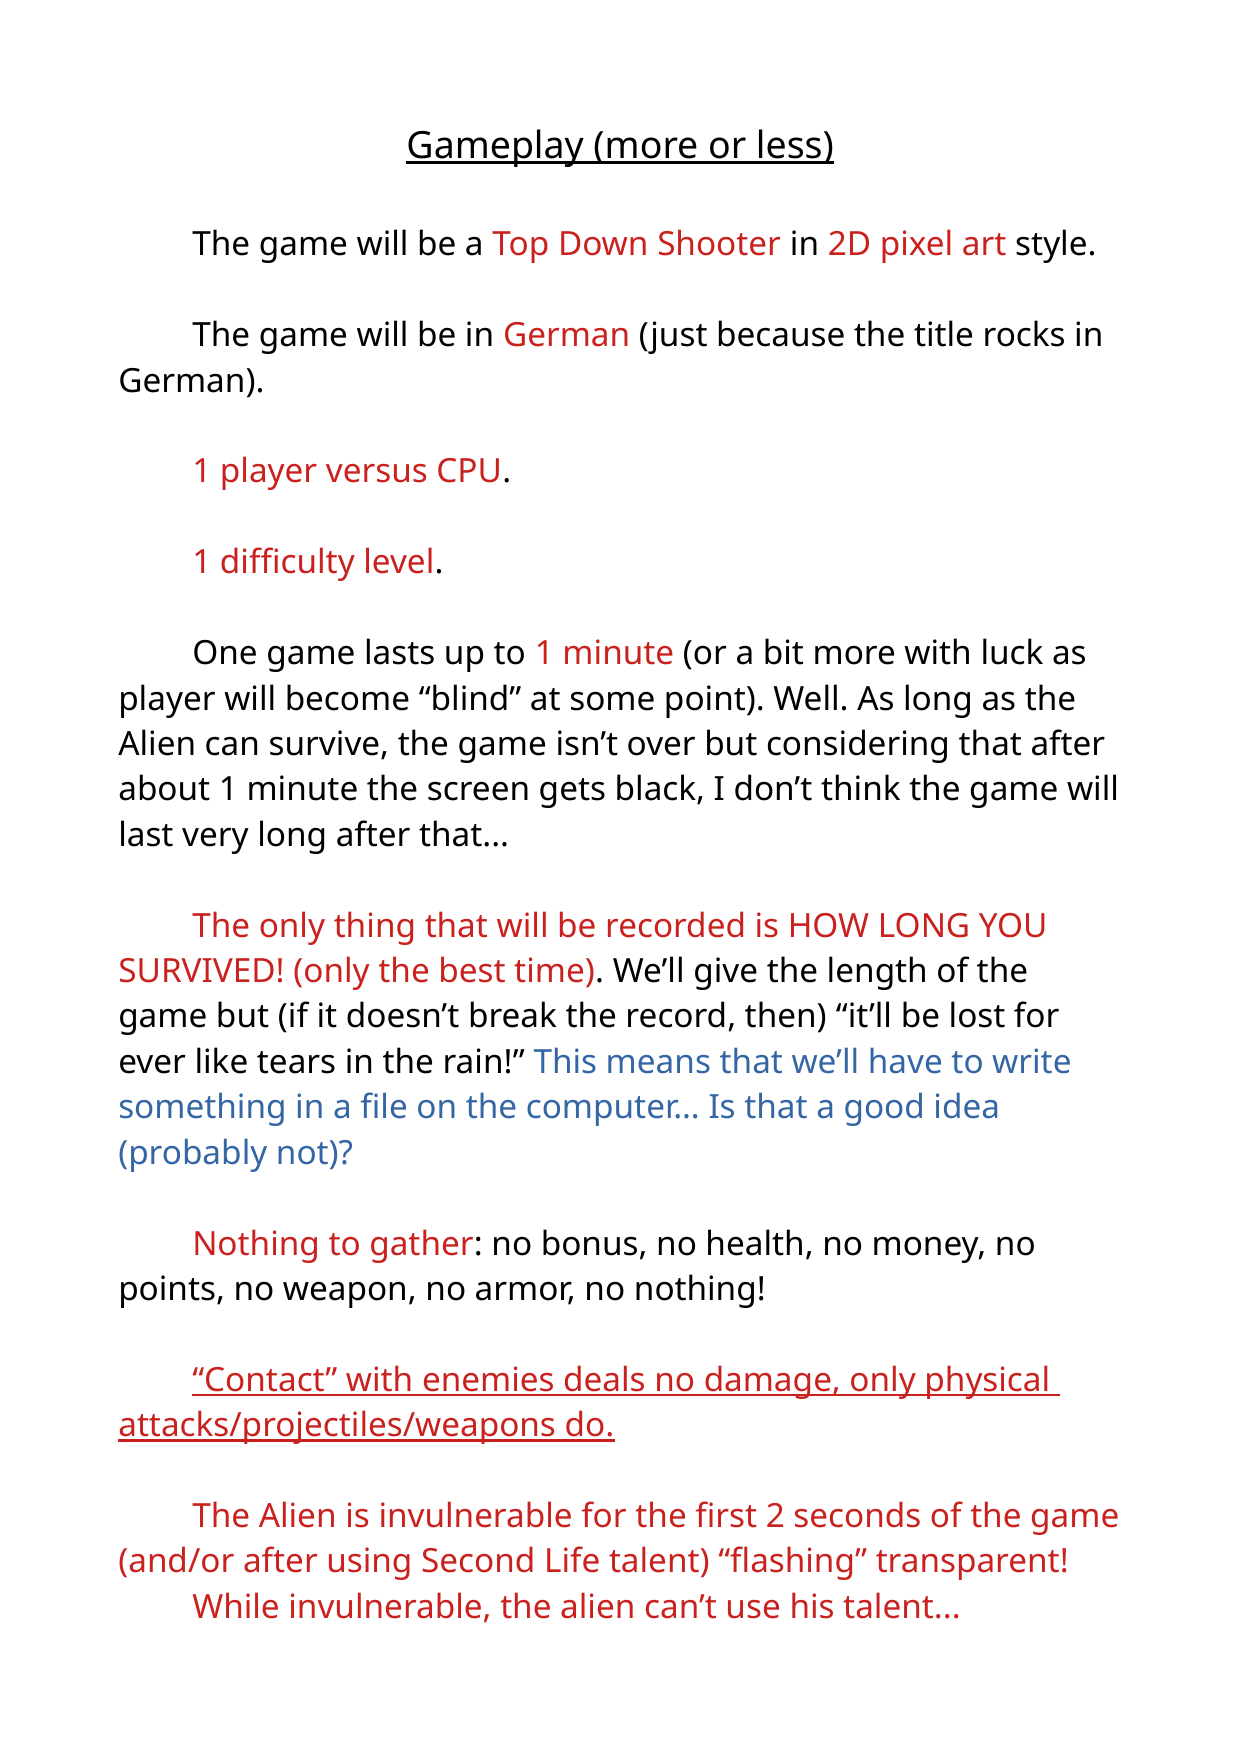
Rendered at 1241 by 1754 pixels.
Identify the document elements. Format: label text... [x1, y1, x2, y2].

text 1 difficulty level. [118, 538, 1122, 583]
text Nothing to gather: no bonus, no health, no money, no points, no weapon, no armor, no nothing! [118, 1219, 1122, 1310]
text The game will be a Top Down Shooter in 2D pixel art style. [118, 220, 1122, 266]
text Gameplay (more or less) [118, 118, 1122, 169]
text The Alien is invulnerable for the first 2 seconds of the game (and/or after using Second Life talent) “flashing” transparent! [118, 1492, 1122, 1583]
text The only thing that will be recorded is HOW LONG YOU SURVIVED! (only the best time). We’ll give the length of the game but (if it doesn’t break the record, then) “it’ll be lost for ever like tears in the rain!” This means that we’ll have to write something in a file on the computer… Is that a good idea (probably not)? [118, 901, 1122, 1174]
text One game lasts up to 1 minute (or a bit more with luck as player will become “blind” at some point). Well. As long as the Alien can survive, the game isn’t over but considering that after about 1 minute the screen gets black, I don’t think the game will last very long after that... [118, 629, 1122, 856]
text 1 player versus CPU. [118, 447, 1122, 493]
text The game will be in German (just because the title rocks in German). [118, 311, 1122, 402]
text While invulnerable, the alien can’t use his talent... [118, 1583, 1122, 1628]
text “Contact” with enemies deals no damage, only physical attacks/projectiles/weapons do. [118, 1356, 1122, 1446]
